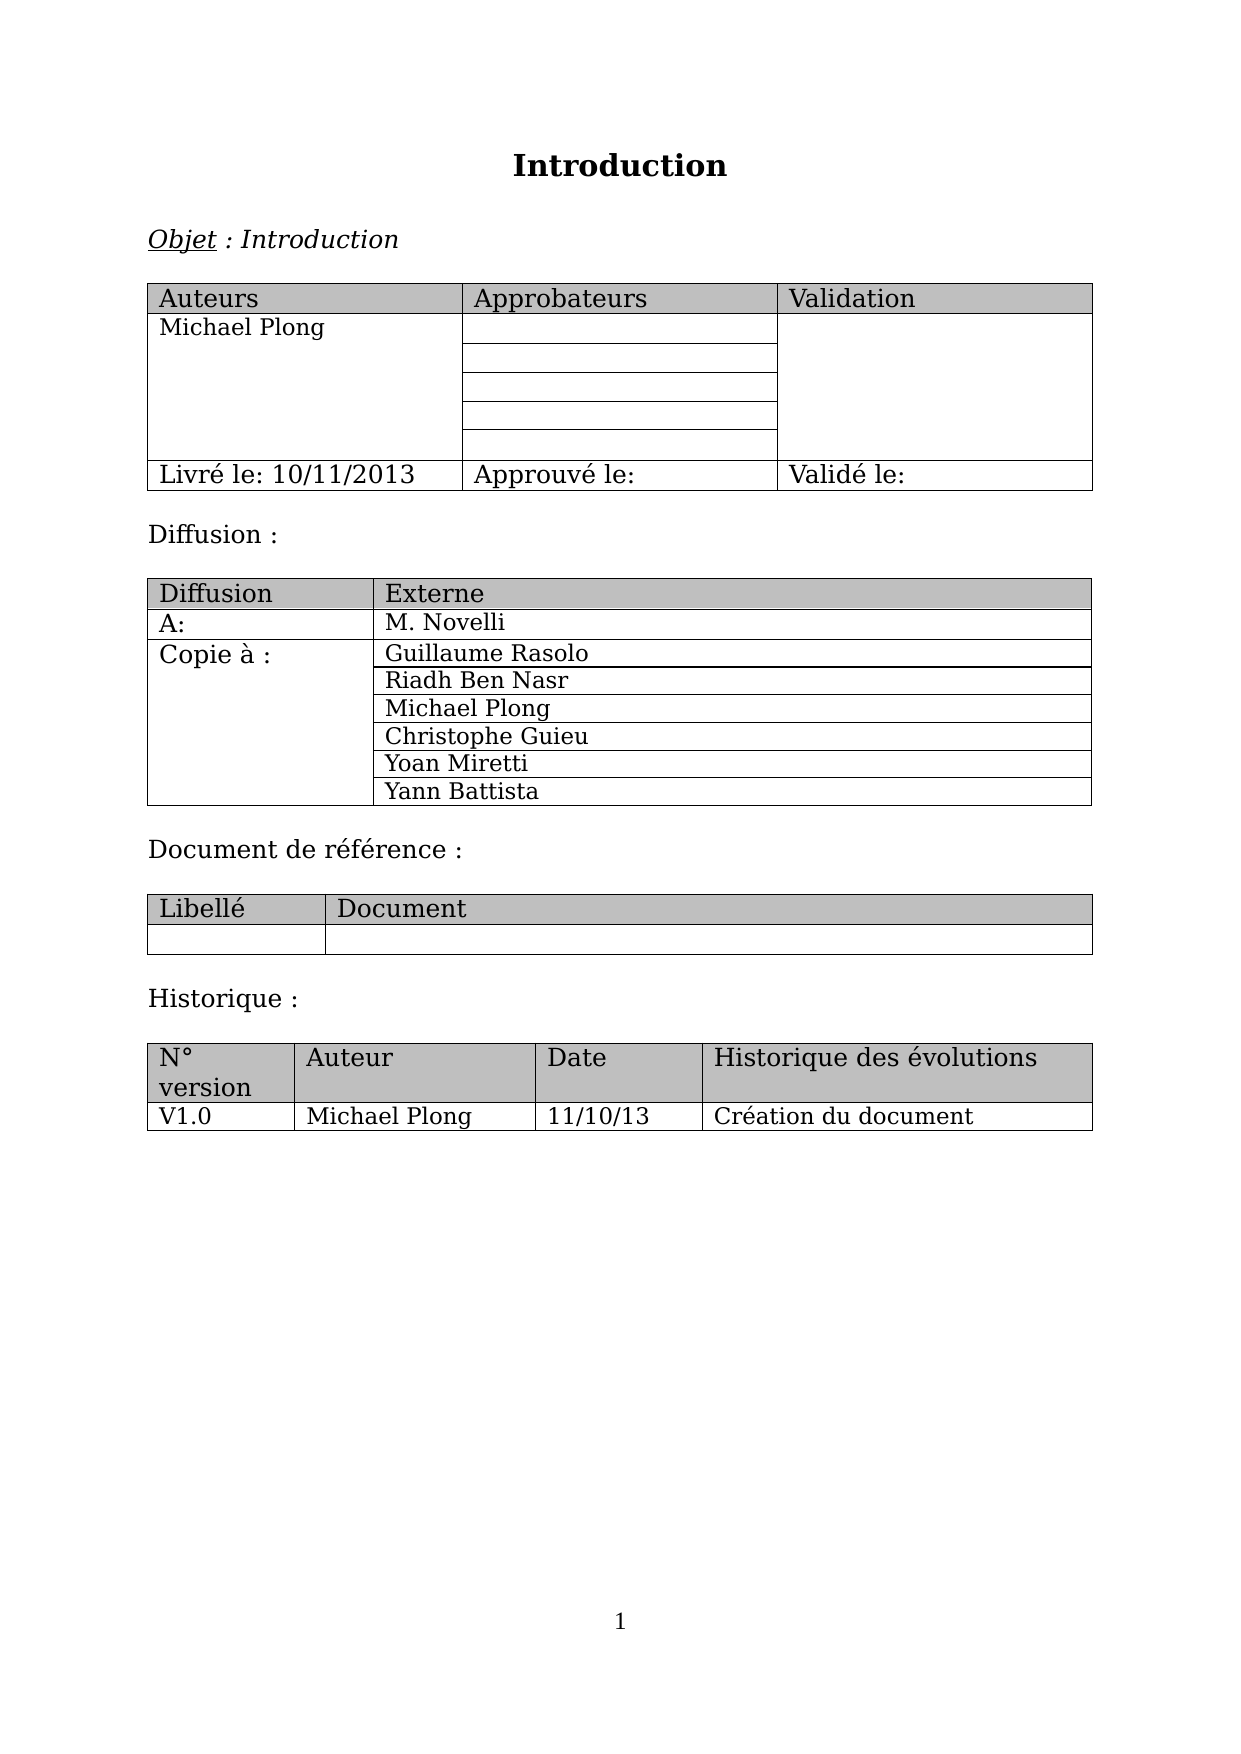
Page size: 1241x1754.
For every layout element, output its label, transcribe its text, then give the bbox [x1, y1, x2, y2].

table_cell A: [148, 610, 373, 639]
table_cell Copie à : [148, 640, 373, 805]
table_cell Guillaume Rasolo [374, 640, 1091, 666]
table_cell [326, 925, 1092, 954]
table_cell M. Novelli [374, 610, 1091, 639]
table_cell [463, 430, 777, 459]
table_header Validation [778, 284, 1092, 313]
table_cell [778, 314, 1092, 459]
text Introduction [148, 148, 1093, 183]
table_cell Yann Battista [374, 778, 1091, 805]
table_cell [463, 344, 777, 372]
table_cell Michael Plong [148, 314, 462, 459]
table_header Document [326, 895, 1092, 924]
text Diffusion : [148, 520, 1093, 549]
table_header Date [536, 1044, 702, 1102]
table_cell Création du document [703, 1103, 1092, 1129]
table_header N° version [148, 1044, 294, 1102]
table_header Historique des évolutions [703, 1044, 1092, 1102]
table_cell Yoan Miretti [374, 751, 1091, 777]
table_cell Approuvé le: [463, 461, 777, 490]
text Objet : Introduction [148, 225, 1093, 254]
table_header Auteur [295, 1044, 535, 1102]
table_header Externe [374, 579, 1091, 608]
table_cell 10/11/13 [536, 1103, 702, 1129]
table_cell [463, 314, 777, 343]
table_cell [463, 402, 777, 429]
table_header Approbateurs [463, 284, 777, 313]
table_header Diffusion [148, 579, 373, 608]
table_header Auteurs [148, 284, 462, 313]
table_cell [463, 373, 777, 401]
table_header Libellé [148, 895, 325, 924]
table_cell Validé le: [778, 461, 1092, 490]
table_cell V1.0 [148, 1103, 294, 1129]
table_cell Christophe Guieu [374, 723, 1091, 749]
text Document de référence : [148, 835, 1093, 864]
table_cell Michael Plong [374, 695, 1091, 722]
table_cell Livré le: 10/11/2013 [148, 461, 462, 490]
text Historique : [148, 984, 1093, 1013]
table_cell Riadh Ben Nasr [374, 668, 1091, 694]
table_cell [148, 925, 325, 954]
table_cell Michael Plong [295, 1103, 535, 1129]
